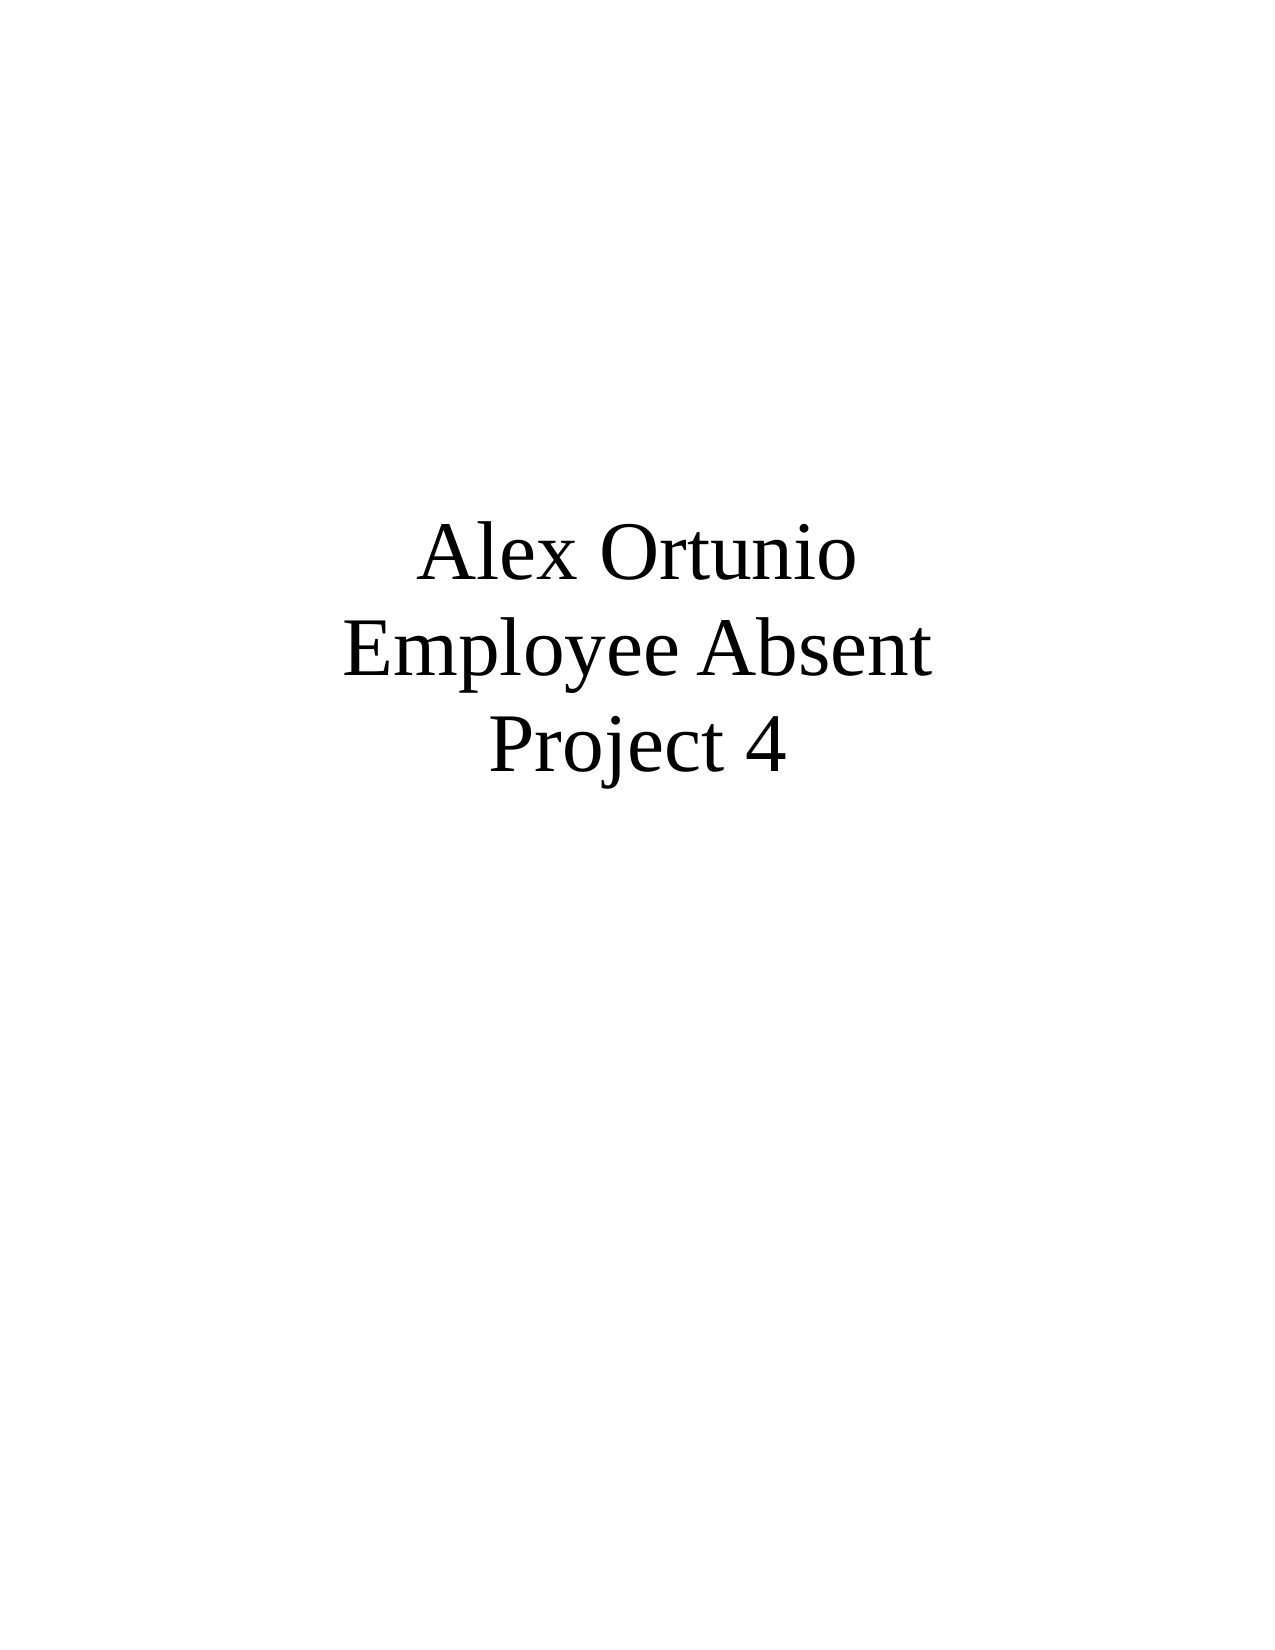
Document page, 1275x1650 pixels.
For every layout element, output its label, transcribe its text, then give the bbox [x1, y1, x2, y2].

text Alex Ortunio [118, 501, 1157, 597]
text Project 4 [118, 693, 1157, 789]
text Employee Absent [118, 597, 1157, 693]
